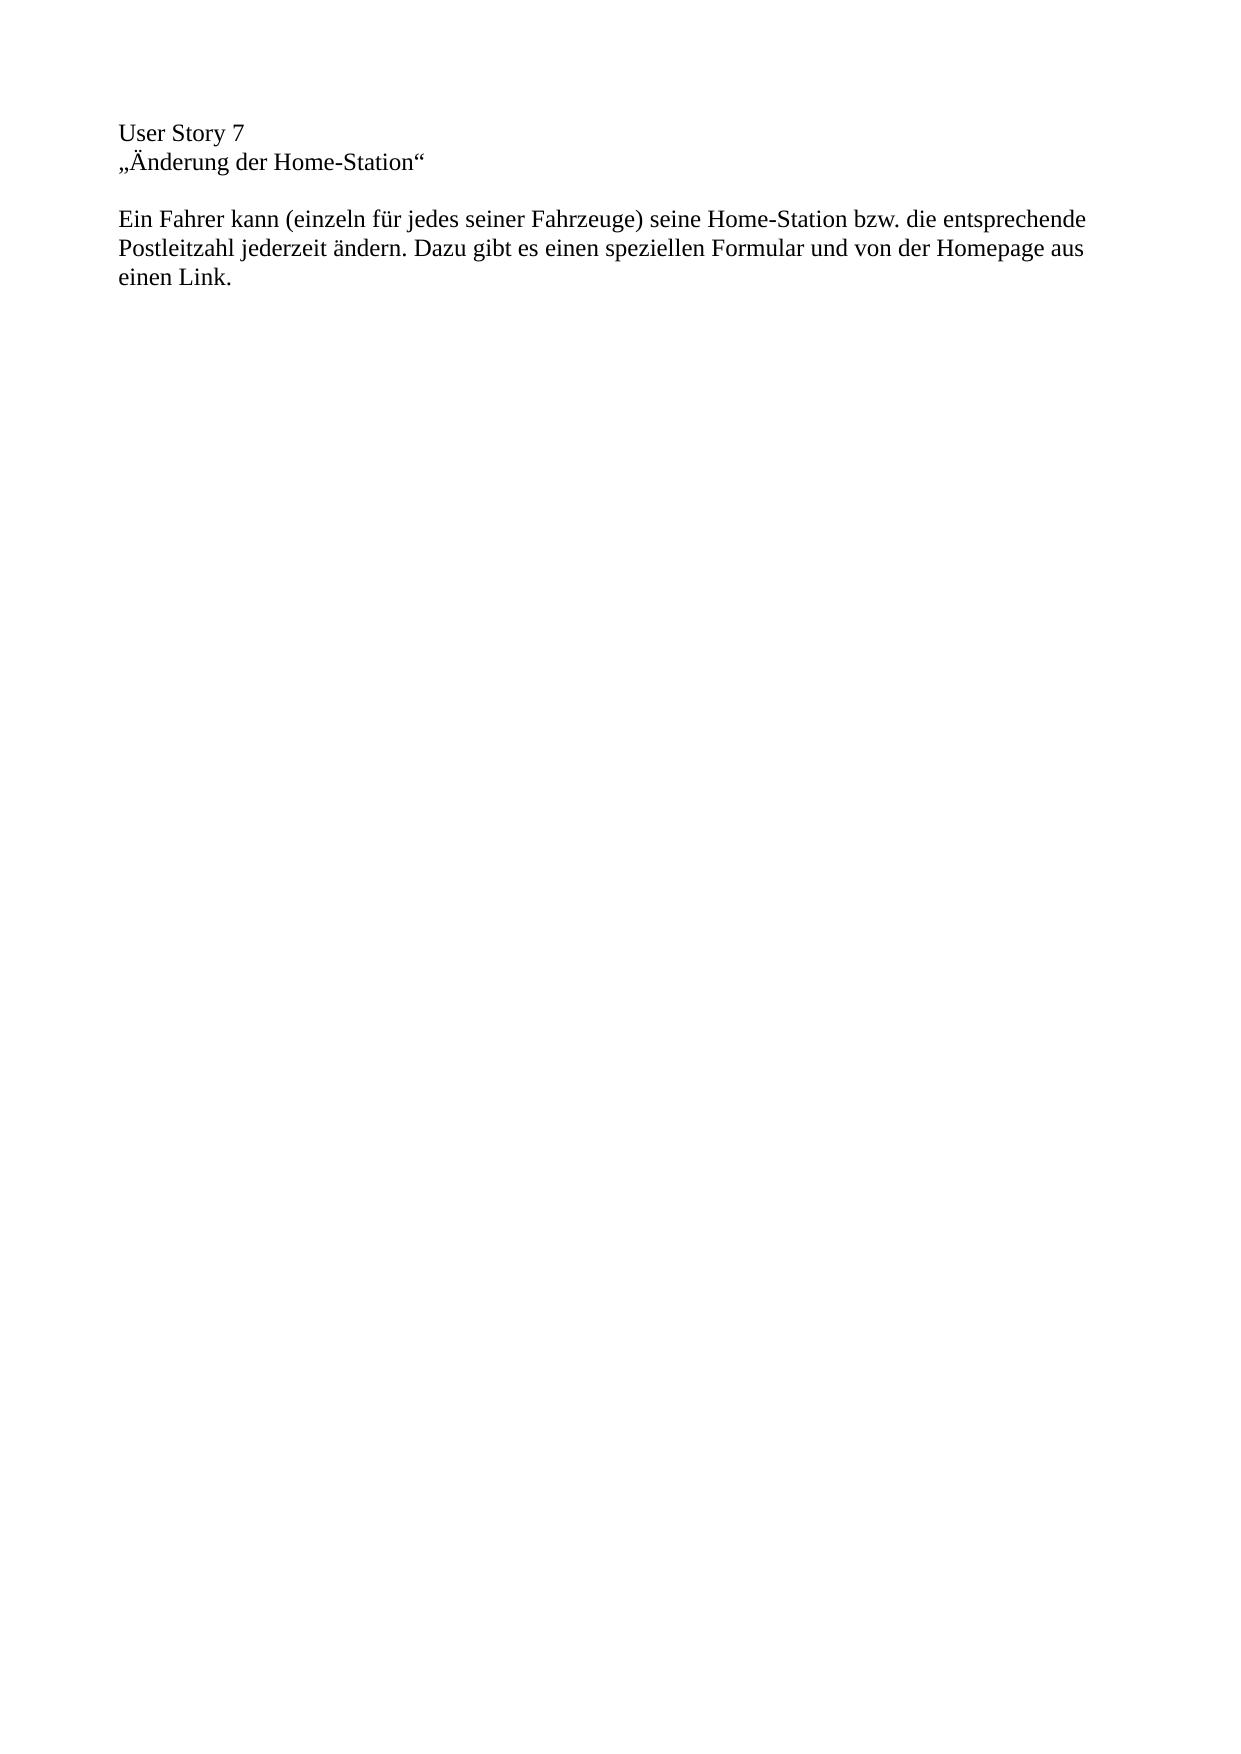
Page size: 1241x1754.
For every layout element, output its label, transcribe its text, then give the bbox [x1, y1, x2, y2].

text „Änderung der Home-Station“ [118, 147, 1122, 176]
text Ein Fahrer kann (einzeln für jedes seiner Fahrzeuge) seine Home-Station bzw. die entsprechende Postleitzahl jederzeit ändern. Dazu gibt es einen speziellen Formular und von der Homepage aus einen Link. [118, 204, 1122, 291]
text User Story 7 [118, 118, 1122, 147]
